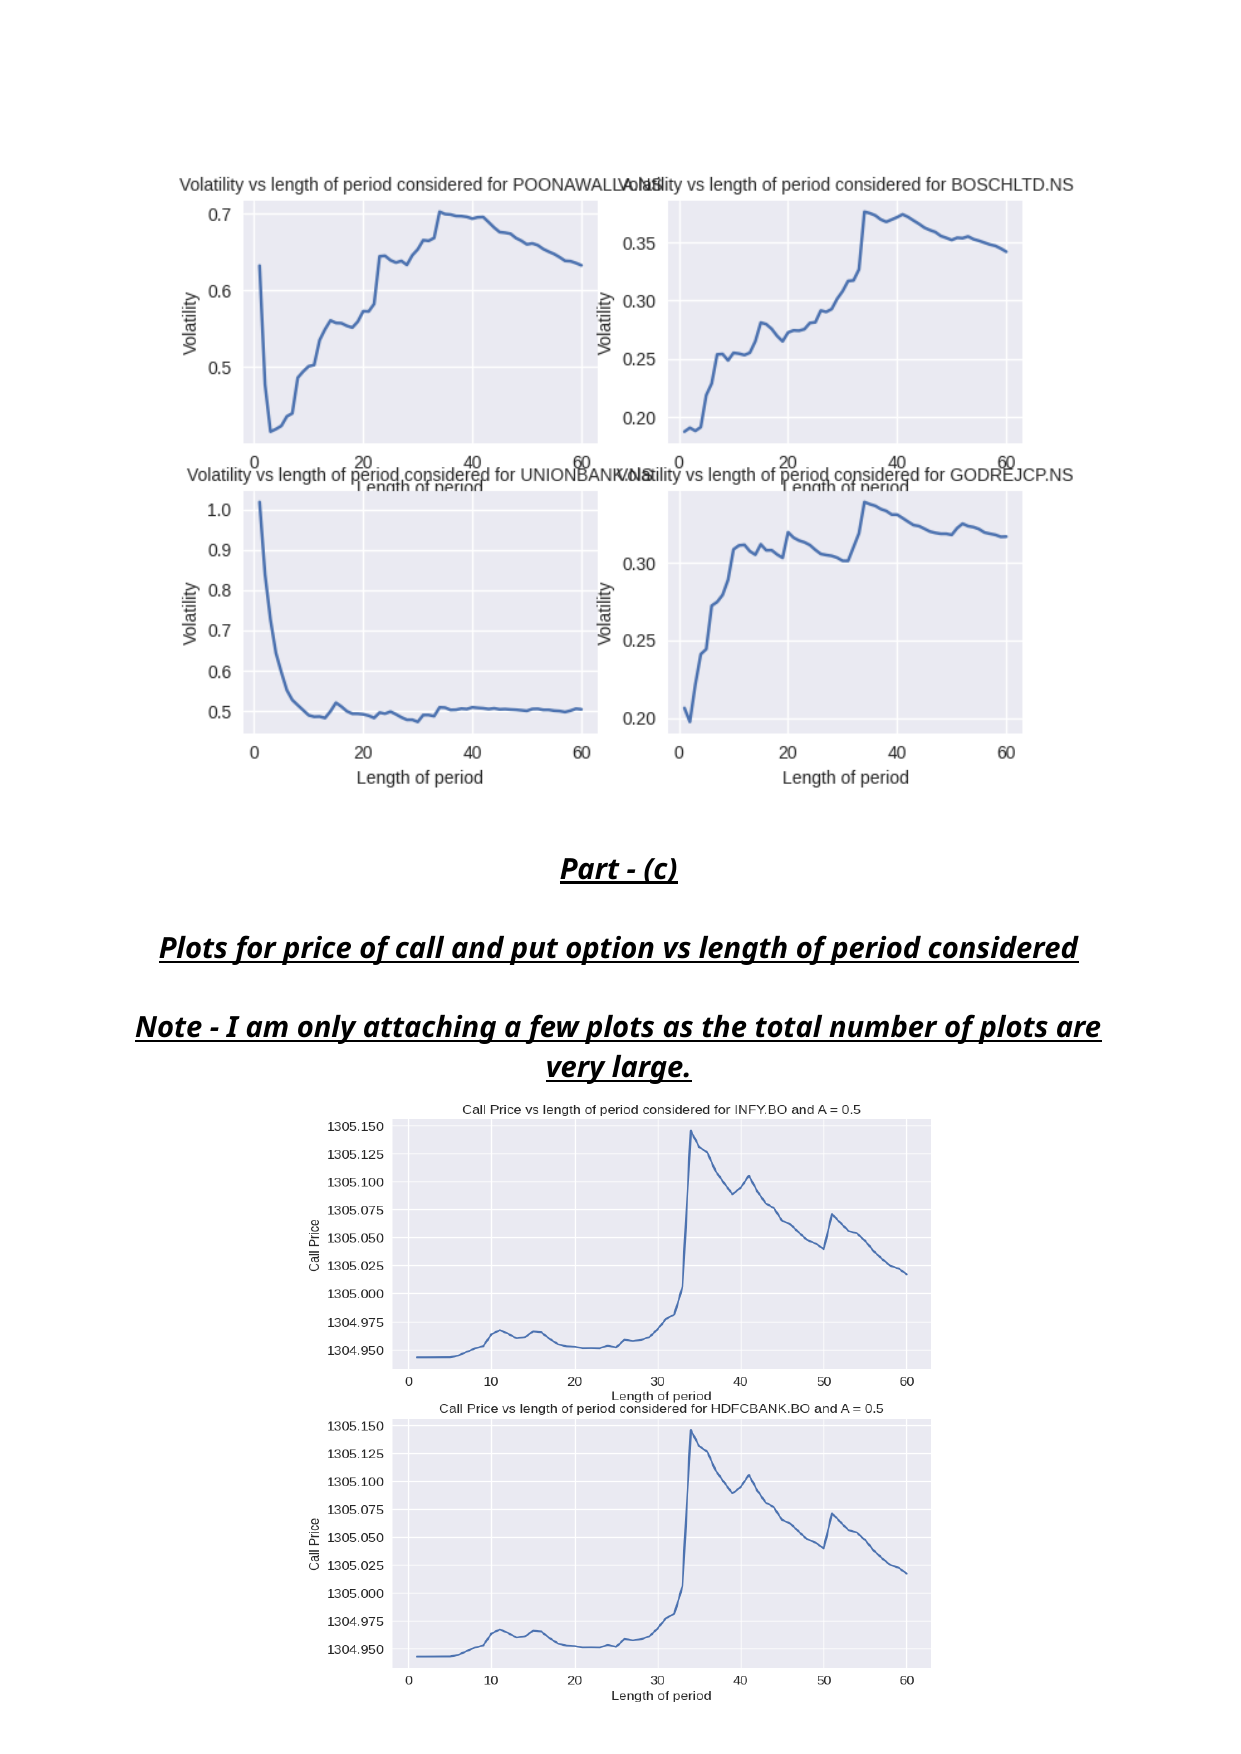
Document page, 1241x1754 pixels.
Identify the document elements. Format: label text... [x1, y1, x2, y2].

picture [118, 118, 1123, 809]
text Note - I am only attaching a few plots as the total number of plots are very large. [118, 1007, 1122, 1086]
picture [296, 1091, 949, 1718]
text Part - (c) [118, 848, 1122, 888]
text Plots for price of call and put option vs length of period considered [118, 927, 1122, 967]
